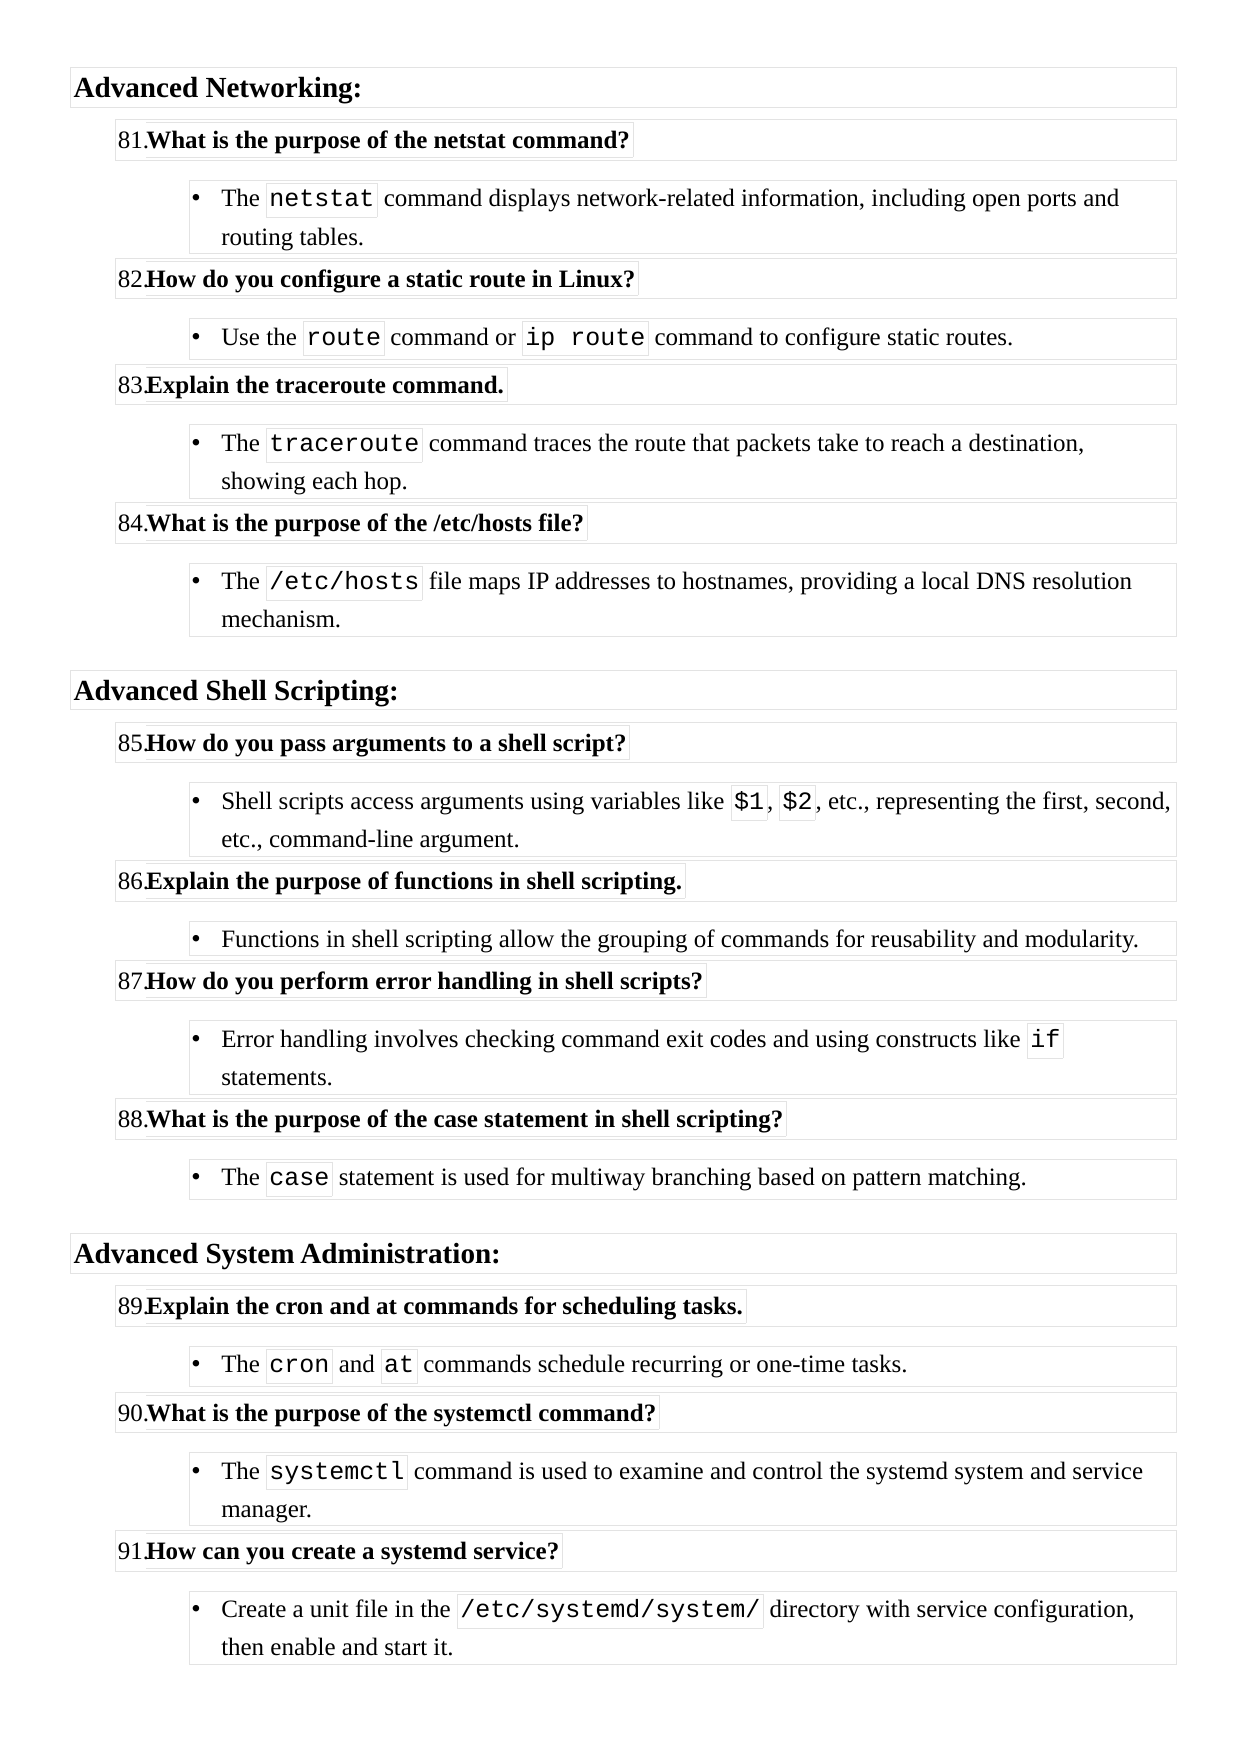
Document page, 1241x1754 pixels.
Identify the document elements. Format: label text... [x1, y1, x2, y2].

list The cron and at commands schedule recurring or one-time tasks. [190, 1347, 1176, 1386]
list Explain the cron and at commands for scheduling tasks. [116, 1286, 1176, 1326]
list How do you pass arguments to a shell script? [116, 723, 1176, 762]
list The /etc/hosts file maps IP addresses to hostnames, providing a local DNS resolution mechanism. [190, 564, 1176, 636]
list What is the purpose of the /etc/hosts file? [116, 503, 1176, 543]
list How do you configure a static route in Linux? [116, 259, 1176, 298]
list Shell scripts access arguments using variables like $1, $2, etc., representing the first, second, etc., command-line argument. [190, 783, 1176, 856]
subtitle Advanced Shell Scripting: [71, 671, 1176, 709]
list The case statement is used for multiway branching based on pattern matching. [190, 1160, 1176, 1199]
subtitle Advanced System Administration: [71, 1234, 1176, 1273]
list Use the route command or ip route command to configure static routes. [190, 319, 1176, 359]
list Error handling involves checking command exit codes and using constructs like if statements. [190, 1021, 1176, 1094]
list What is the purpose of the systemctl command? [116, 1393, 1176, 1432]
list Explain the traceroute command. [116, 365, 1176, 404]
list How can you create a systemd service? [116, 1531, 1176, 1571]
list How do you perform error handling in shell scripts? [116, 961, 1176, 1000]
list What is the purpose of the netstat command? [116, 120, 1176, 160]
subtitle Advanced Networking: [71, 68, 1176, 107]
list The systemctl command is used to examine and control the systemd system and service manager. [190, 1453, 1176, 1525]
list The traceroute command traces the route that packets take to reach a destination, showing each hop. [190, 425, 1176, 498]
list Create a unit file in the /etc/systemd/system/ directory with service configuration, then enable and start it. [190, 1592, 1176, 1664]
list Functions in shell scripting allow the grouping of commands for reusability and modularity. [190, 922, 1176, 955]
list Explain the purpose of functions in shell scripting. [116, 861, 1176, 901]
list The netstat command displays network-related information, including open ports and routing tables. [190, 181, 1176, 253]
list What is the purpose of the case statement in shell scripting? [116, 1099, 1176, 1139]
